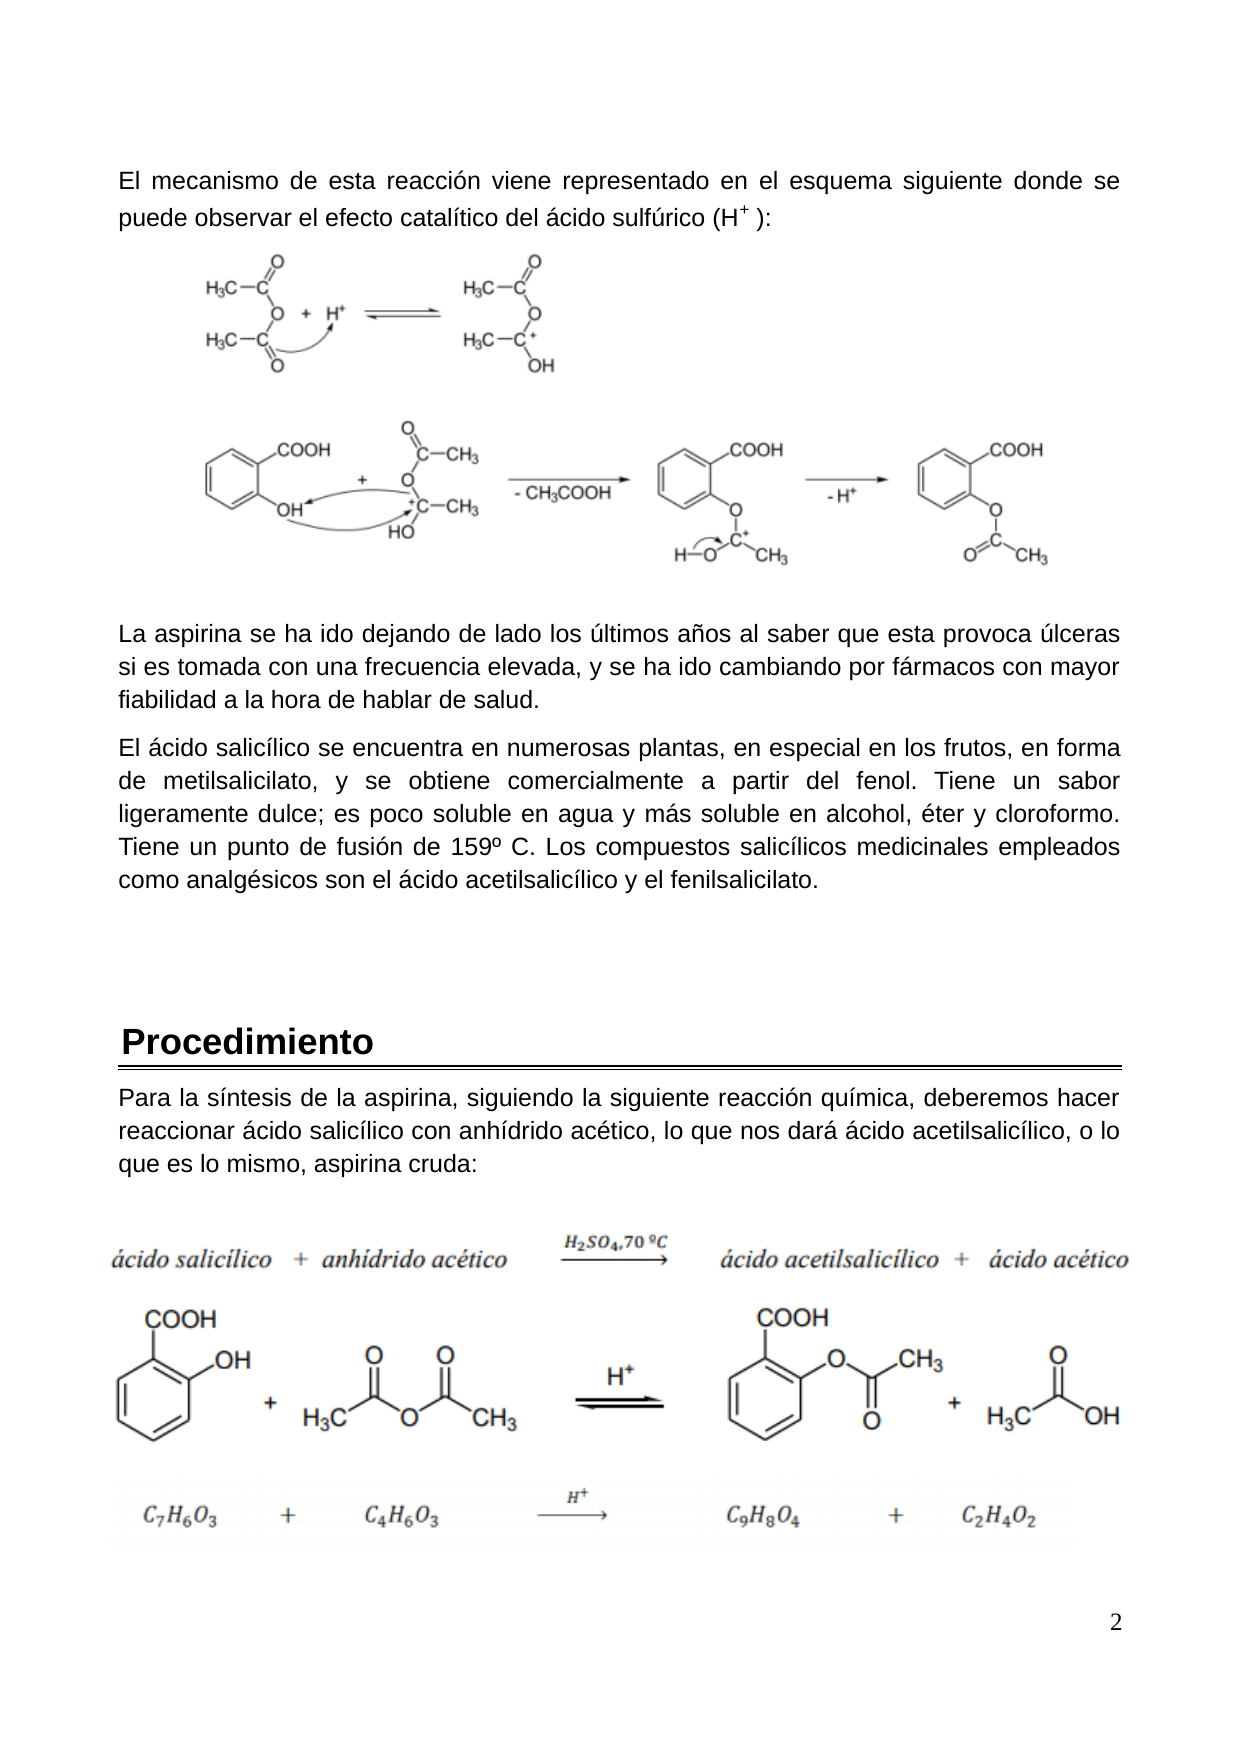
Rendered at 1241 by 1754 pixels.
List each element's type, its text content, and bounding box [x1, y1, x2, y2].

picture [185, 252, 1055, 568]
text Para la síntesis de la aspirina, siguiendo la siguiente reacción química, deberemos hacer reaccionar ácido salicílico con anhídrido acético, lo que nos dará ácido acetilsalicílico, o lo que es lo mismo, aspirina cruda: [118, 1083, 1122, 1178]
subtitle Procedimiento [118, 1017, 1122, 1065]
text El mecanismo de esta reacción viene representado en el esquema siguiente donde se puede observar el efecto catalítico del ácido sulfúrico (H+ ): [118, 166, 1122, 233]
picture [95, 1225, 1145, 1549]
text La aspirina se ha ido dejando de lado los últimos años al saber que esta provoca úlceras si es tomada con una frecuencia elevada, y se ha ido cambiando por fármacos con mayor fiabilidad a la hora de hablar de salud. [118, 619, 1122, 714]
text El ácido salicílico se encuentra en numerosas plantas, en especial en los frutos, en forma de metilsalicilato, y se obtiene comercialmente a partir del fenol. Tiene un sabor ligeramente dulce; es poco soluble en agua y más soluble en alcohol, éter y cloroformo. Tiene un punto de fusión de 159º C. Los compuestos salicílicos medicinales empleados como analgésicos son el ácido acetilsalicílico y el fenilsalicilato. [118, 733, 1122, 893]
